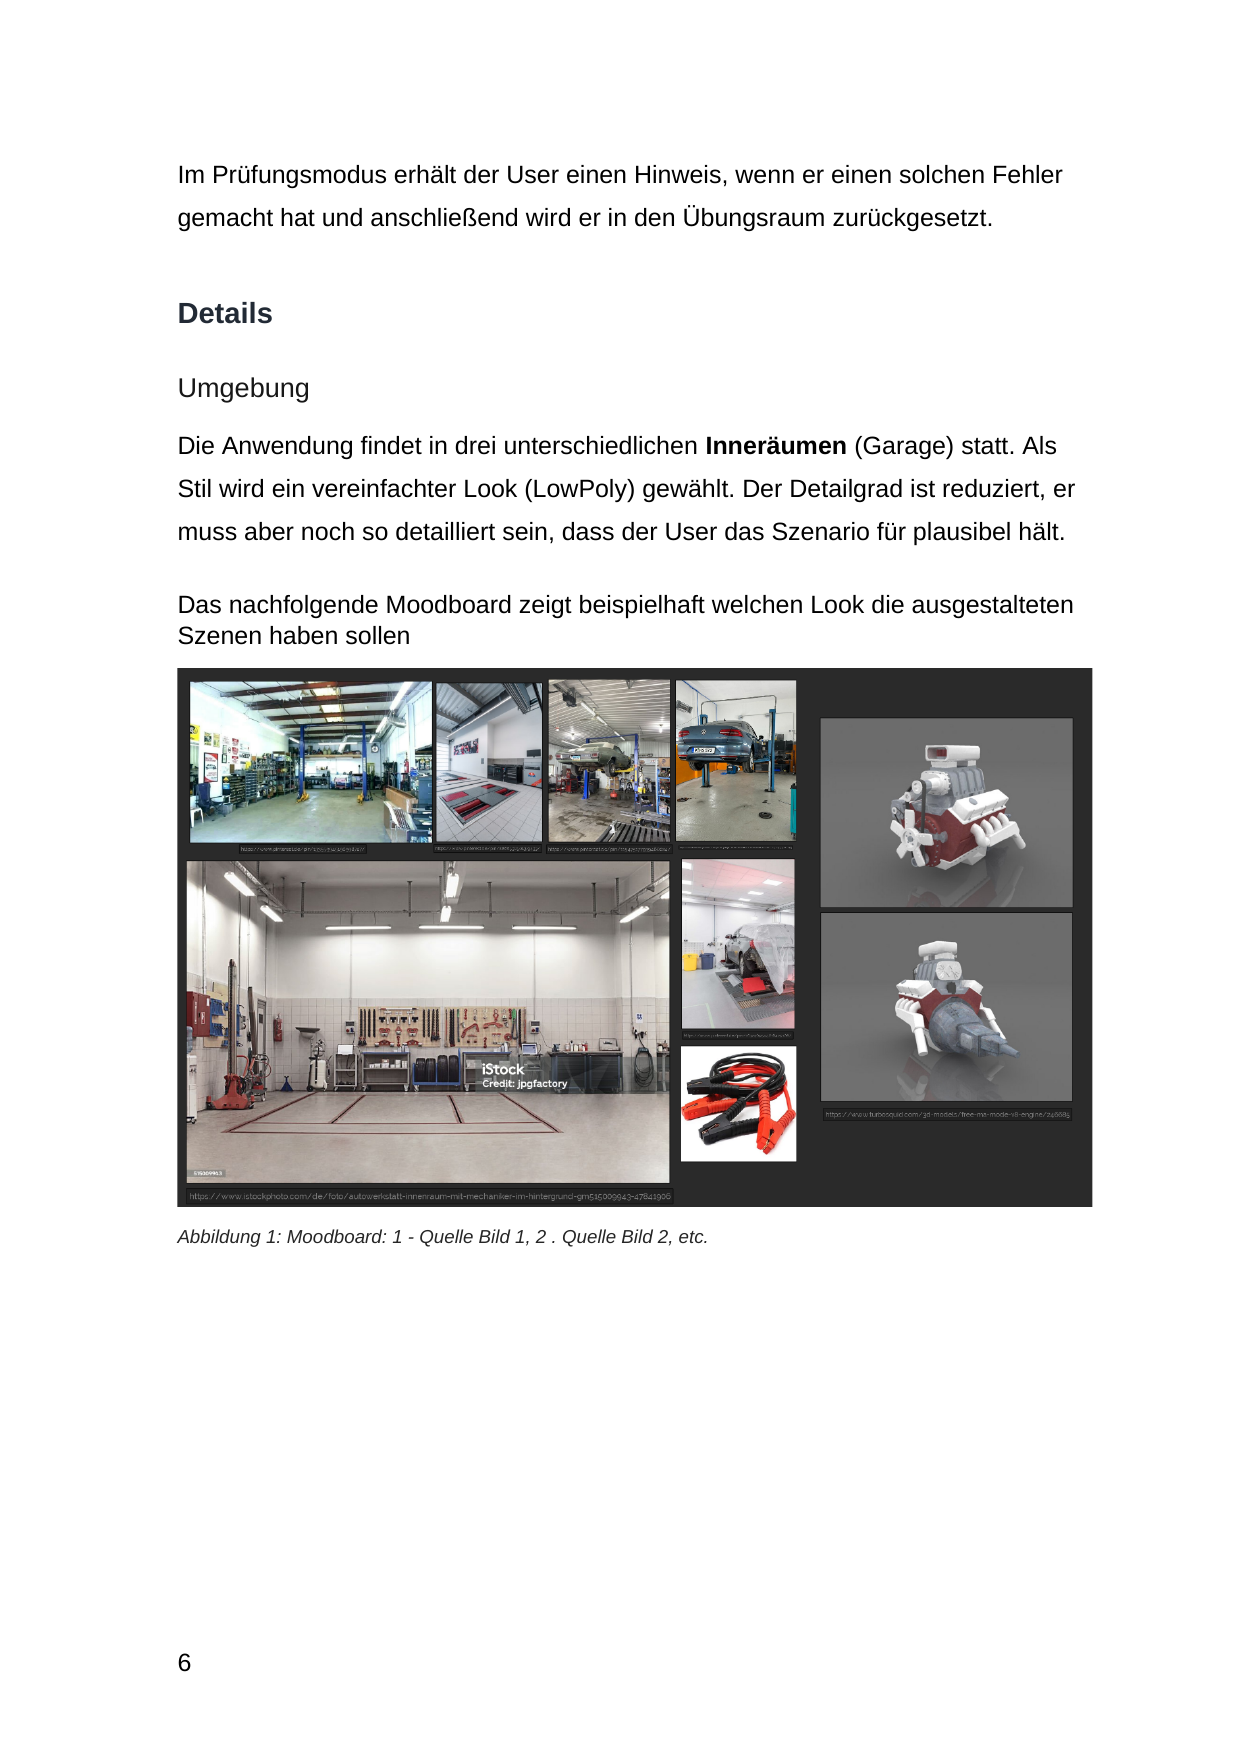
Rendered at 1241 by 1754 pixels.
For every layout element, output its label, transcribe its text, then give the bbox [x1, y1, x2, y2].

picture [177, 668, 1093, 1207]
subtitle Umgebung [177, 372, 1092, 403]
subtitle Details [177, 296, 1092, 330]
text Das nachfolgende Moodboard zeigt beispielhaft welchen Look die ausgestalteten Szenen haben sollen [177, 590, 1092, 649]
text Die Anwendung findet in drei unterschiedlichen Inneräumen (Garage) statt. Als Stil wird ein vereinfachter Look (LowPoly) gewählt. Der Detailgrad ist reduziert, er muss aber noch so detailliert sein, dass der User das Szenario für plausibel hält. [177, 431, 1092, 546]
text Abbildung 1: Moodboard: 1 - Quelle Bild 1, 2 . Quelle Bild 2, etc. [177, 1226, 1092, 1247]
text Im Prüfungsmodus erhält der User einen Hinweis, wenn er einen solchen Fehler gemacht hat und anschließend wird er in den Übungsraum zurückgesetzt. [177, 160, 1092, 232]
